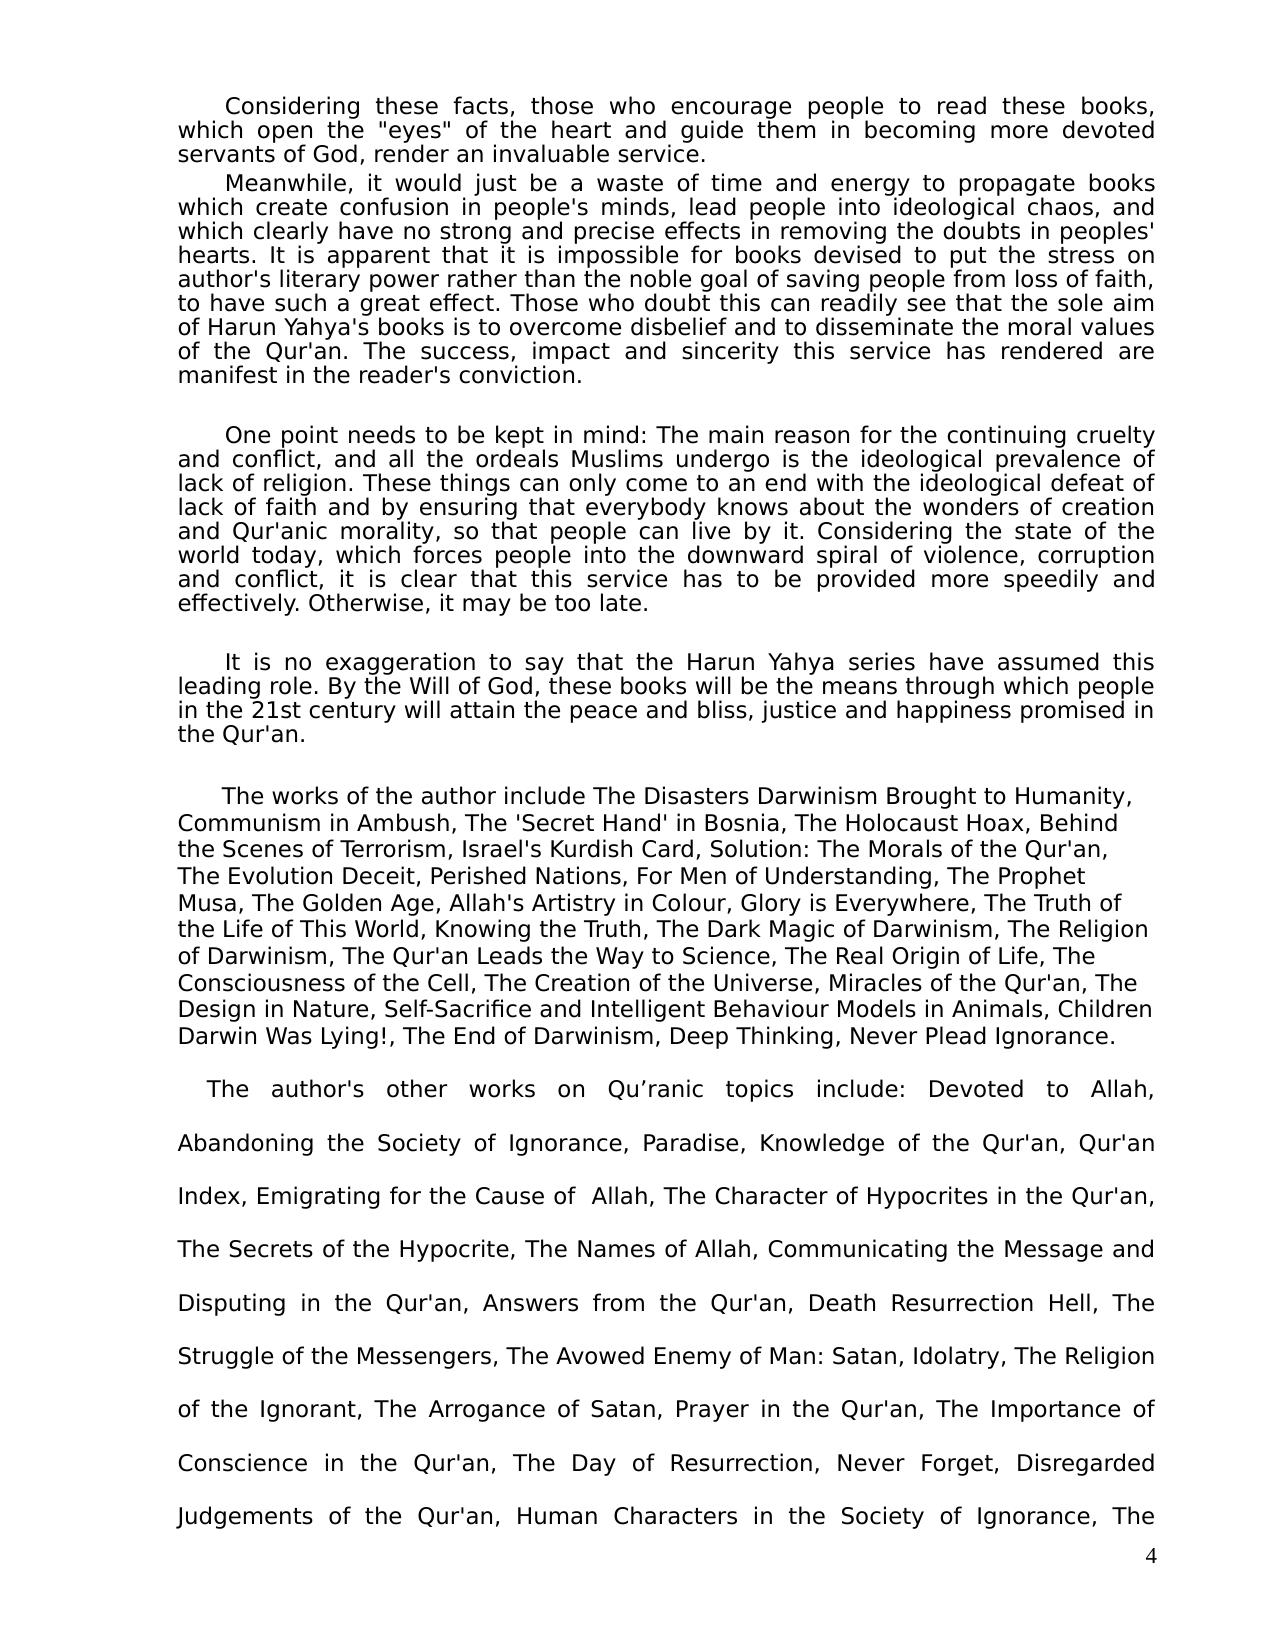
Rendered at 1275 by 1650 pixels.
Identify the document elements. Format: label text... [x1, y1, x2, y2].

text It is no exaggeration to say that the Harun Yahya series have assumed this leading role. By the Will of God, these books will be the means through which people in the 21st century will attain the peace and bliss, justice and happiness promised in the Qur'an. [177, 652, 1157, 747]
text One point needs to be kept in mind: The main reason for the continuing cruelty and conflict, and all the ordeals Muslims undergo is the ideological prevalence of lack of religion. These things can only come to an end with the ideological defeat of lack of faith and by ensuring that everybody knows about the wonders of creation and Qur'anic morality, so that people can live by it. Considering the state of the world today, which forces people into the downward spiral of violence, corruption and conflict, it is clear that this service has to be provided more speedily and effectively. Otherwise, it may be too late. [177, 424, 1157, 616]
text Meanwhile, it would just be a waste of time and energy to propagate books which create confusion in people's minds, lead people into ideological chaos, and which clearly have no strong and precise effects in removing the doubts in peoples' hearts. It is apparent that it is impossible for books devised to put the stress on author's literary power rather than the noble goal of saving people from loss of faith, to have such a great effect. Those who doubt this can readily see that the sole aim of Harun Yahya's books is to overcome disbelief and to disseminate the moral values of the Qur'an. The success, impact and sincerity this service has rendered are manifest in the reader's conviction. [177, 173, 1157, 388]
text Considering these facts, those who encourage people to read these books, which open the "eyes" of the heart and guide them in becoming more devoted servants of God, render an invaluable service. [177, 95, 1157, 167]
text The works of the author include The Disasters Darwinism Brought to Humanity, Communism in Ambush, The 'Secret Hand' in Bosnia, The Holocaust Hoax, Behind the Scenes of Terrorism, Israel's Kurdish Card, Solution: The Morals of the Qur'an, The Evolution Deceit, Perished Nations, For Men of Understanding, The Prophet Musa, The Golden Age, Allah's Artistry in Colour, Glory is Everywhere, The Truth of the Life of This World, Knowing the Truth, The Dark Magic of Darwinism, The Religion of Darwinism, The Qur'an Leads the Way to Science, The Real Origin of Life, The Consciousness of the Cell, The Creation of the Universe, Miracles of the Qur'an, The Design in Nature, Self-Sacrifice and Intelligent Behaviour Models in Animals, Children Darwin Was Lying!, The End of Darwinism, Deep Thinking, Never Plead Ignorance. [177, 783, 1157, 1050]
text The author's other works on Qu’ranic topics include: Devoted to Allah, Abandoning the Society of Ignorance, Paradise, Knowledge of the Qur'an, Qur'an Index, Emigrating for the Cause of Allah, The Character of Hypocrites in the Qur'an, The Secrets of the Hypocrite, The Names of Allah, Communicating the Message and Disputing in the Qur'an, Answers from the Qur'an, Death Resurrection Hell, The Struggle of the Messengers, The Avowed Enemy of Man: Satan, Idolatry, The Religion of the Ignorant, The Arrogance of Satan, Prayer in the Qur'an, The Importance of Conscience in the Qur'an, The Day of Resurrection, Never Forget, Disregarded Judgements of the Qur'an, Human Characters in the Society of Ignorance, The [177, 1077, 1157, 1530]
